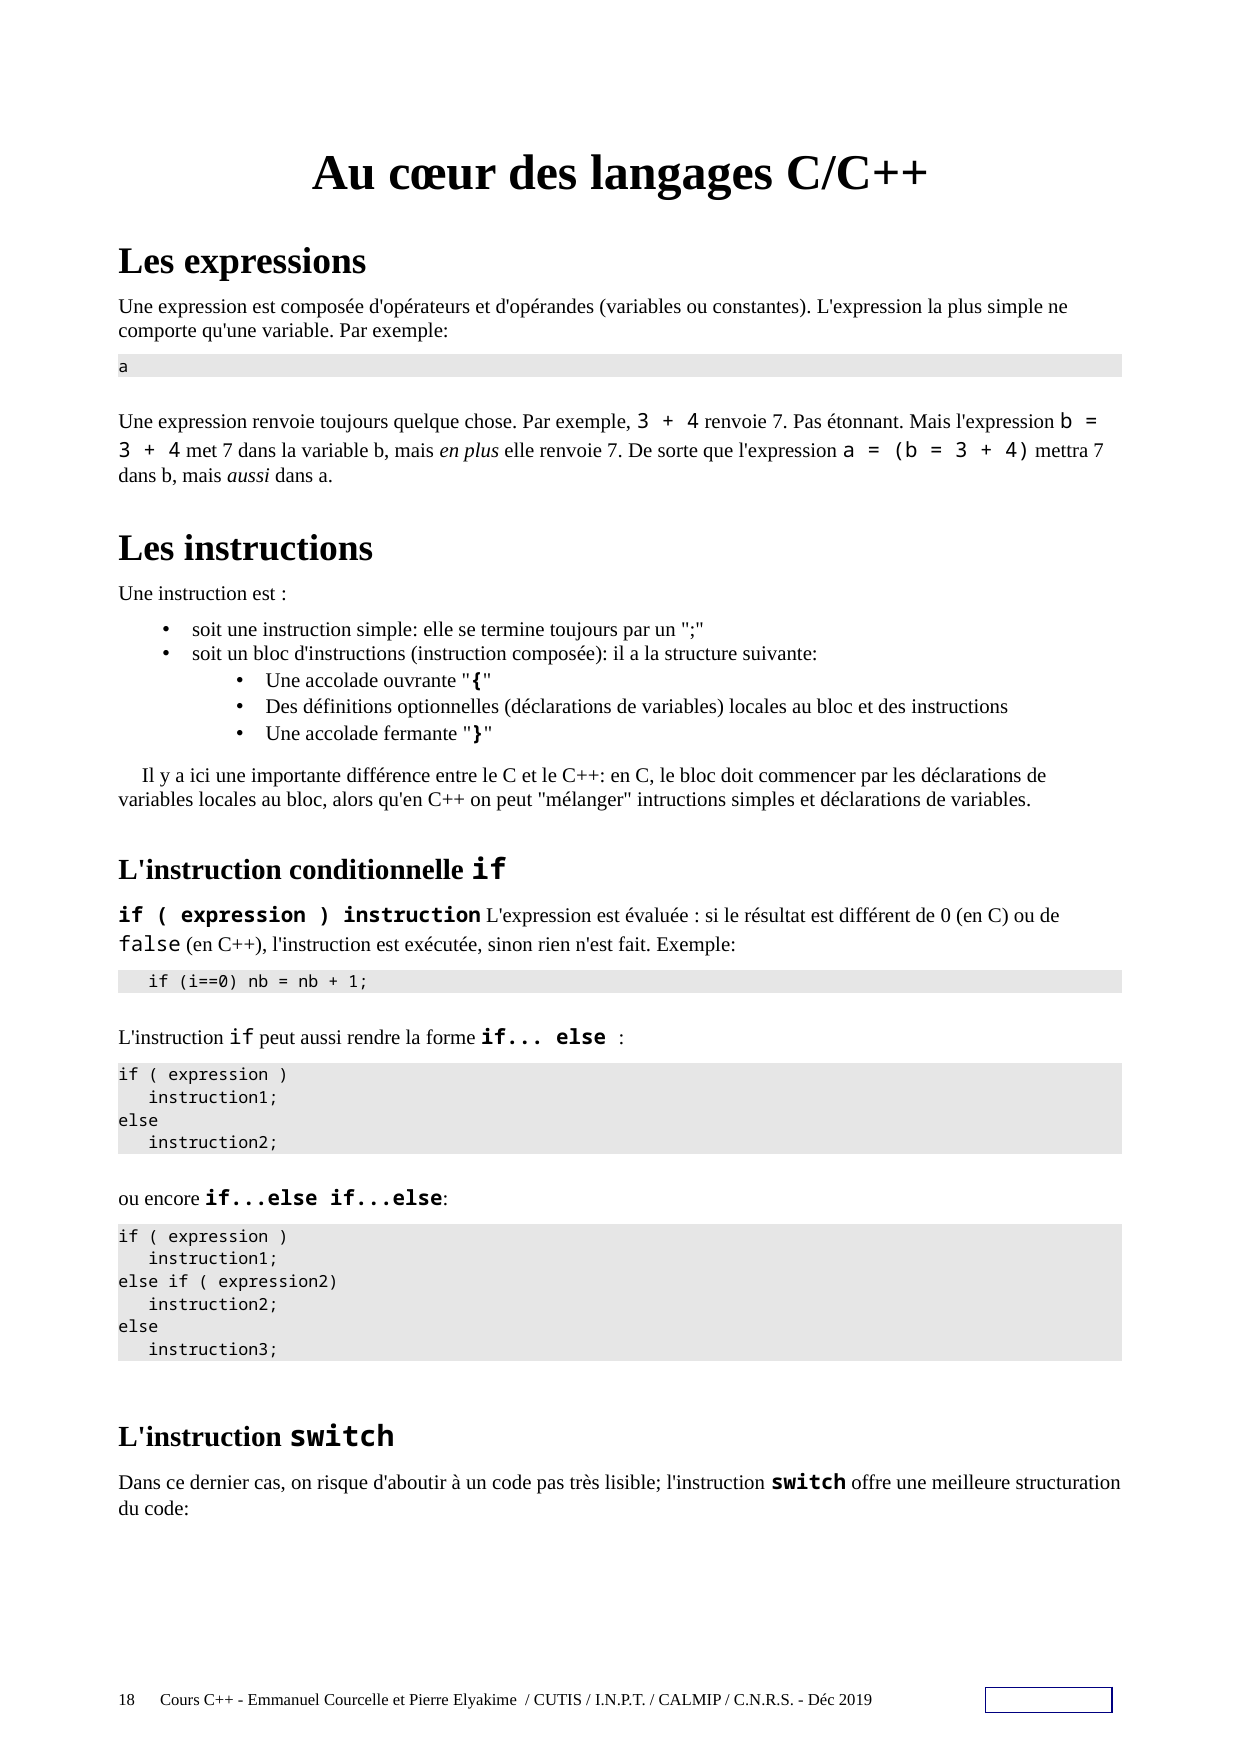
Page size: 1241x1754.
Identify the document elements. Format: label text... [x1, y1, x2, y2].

text Une expression renvoie toujours quelque chose. Par exemple, 3 + 4 renvoie 7. Pas étonnant. Mais l'expression b = 3 + 4 met 7 dans la variable b, mais en plus elle renvoie 7. De sorte que l'expression a = (b = 3 + 4) mettra 7 dans b, mais aussi dans a. [118, 407, 1122, 487]
text Une instruction est : [118, 581, 1122, 605]
text if ( expression ) instruction L'expression est évaluée : si le résultat est différent de 0 (en C) ou de false (en C++), l'instruction est exécutée, sinon rien n'est fait. Exemple: [118, 901, 1122, 957]
subtitle Les expressions [118, 238, 1122, 281]
text instruction1; [118, 1247, 1122, 1270]
text if ( expression ) [118, 1063, 1122, 1086]
list Une accolade ouvrante "{" [236, 665, 1122, 694]
text else [118, 1315, 1122, 1338]
text L'instruction if peut aussi rendre la forme if... else : [118, 1022, 1122, 1051]
text instruction2; [118, 1292, 1122, 1315]
subtitle Les instructions [118, 525, 1122, 568]
subtitle L'instruction switch [118, 1415, 1122, 1455]
text instruction1; [118, 1086, 1122, 1108]
text if ( expression ) [118, 1224, 1122, 1247]
subtitle L'instruction conditionnelle if [118, 848, 1122, 888]
text Il y a ici une importante différence entre le C et le C++: en C, le bloc doit commencer par les déclarations de variables locales au bloc, alors qu'en C++ on peut "mélanger" intructions simples et déclarations de variables. [118, 759, 1122, 811]
text a [118, 354, 1122, 377]
list soit un bloc d'instructions (instruction composée): il a la structure suivante: [162, 641, 1122, 665]
text else [118, 1108, 1122, 1131]
text instruction2; [118, 1131, 1122, 1154]
text Dans ce dernier cas, on risque d'aboutir à un code pas très lisible; l'instruction switch offre une meilleure structuration du code: [118, 1467, 1122, 1520]
text instruction3; [118, 1338, 1122, 1361]
list Une accolade fermante "}" [236, 718, 1122, 746]
subtitle Au cœur des langages C/C++ [118, 143, 1122, 201]
text if (i==0) nb = nb + 1; [118, 970, 1122, 993]
list Des définitions optionnelles (déclarations de variables) locales au bloc et des instructions [236, 694, 1122, 718]
text else if ( expression2) [118, 1270, 1122, 1292]
text ou encore if...else if...else: [118, 1183, 1122, 1212]
text Une expression est composée d'opérateurs et d'opérandes (variables ou constantes). L'expression la plus simple ne comporte qu'une variable. Par exemple: [118, 294, 1122, 342]
list soit une instruction simple: elle se termine toujours par un ";" [162, 617, 1122, 641]
